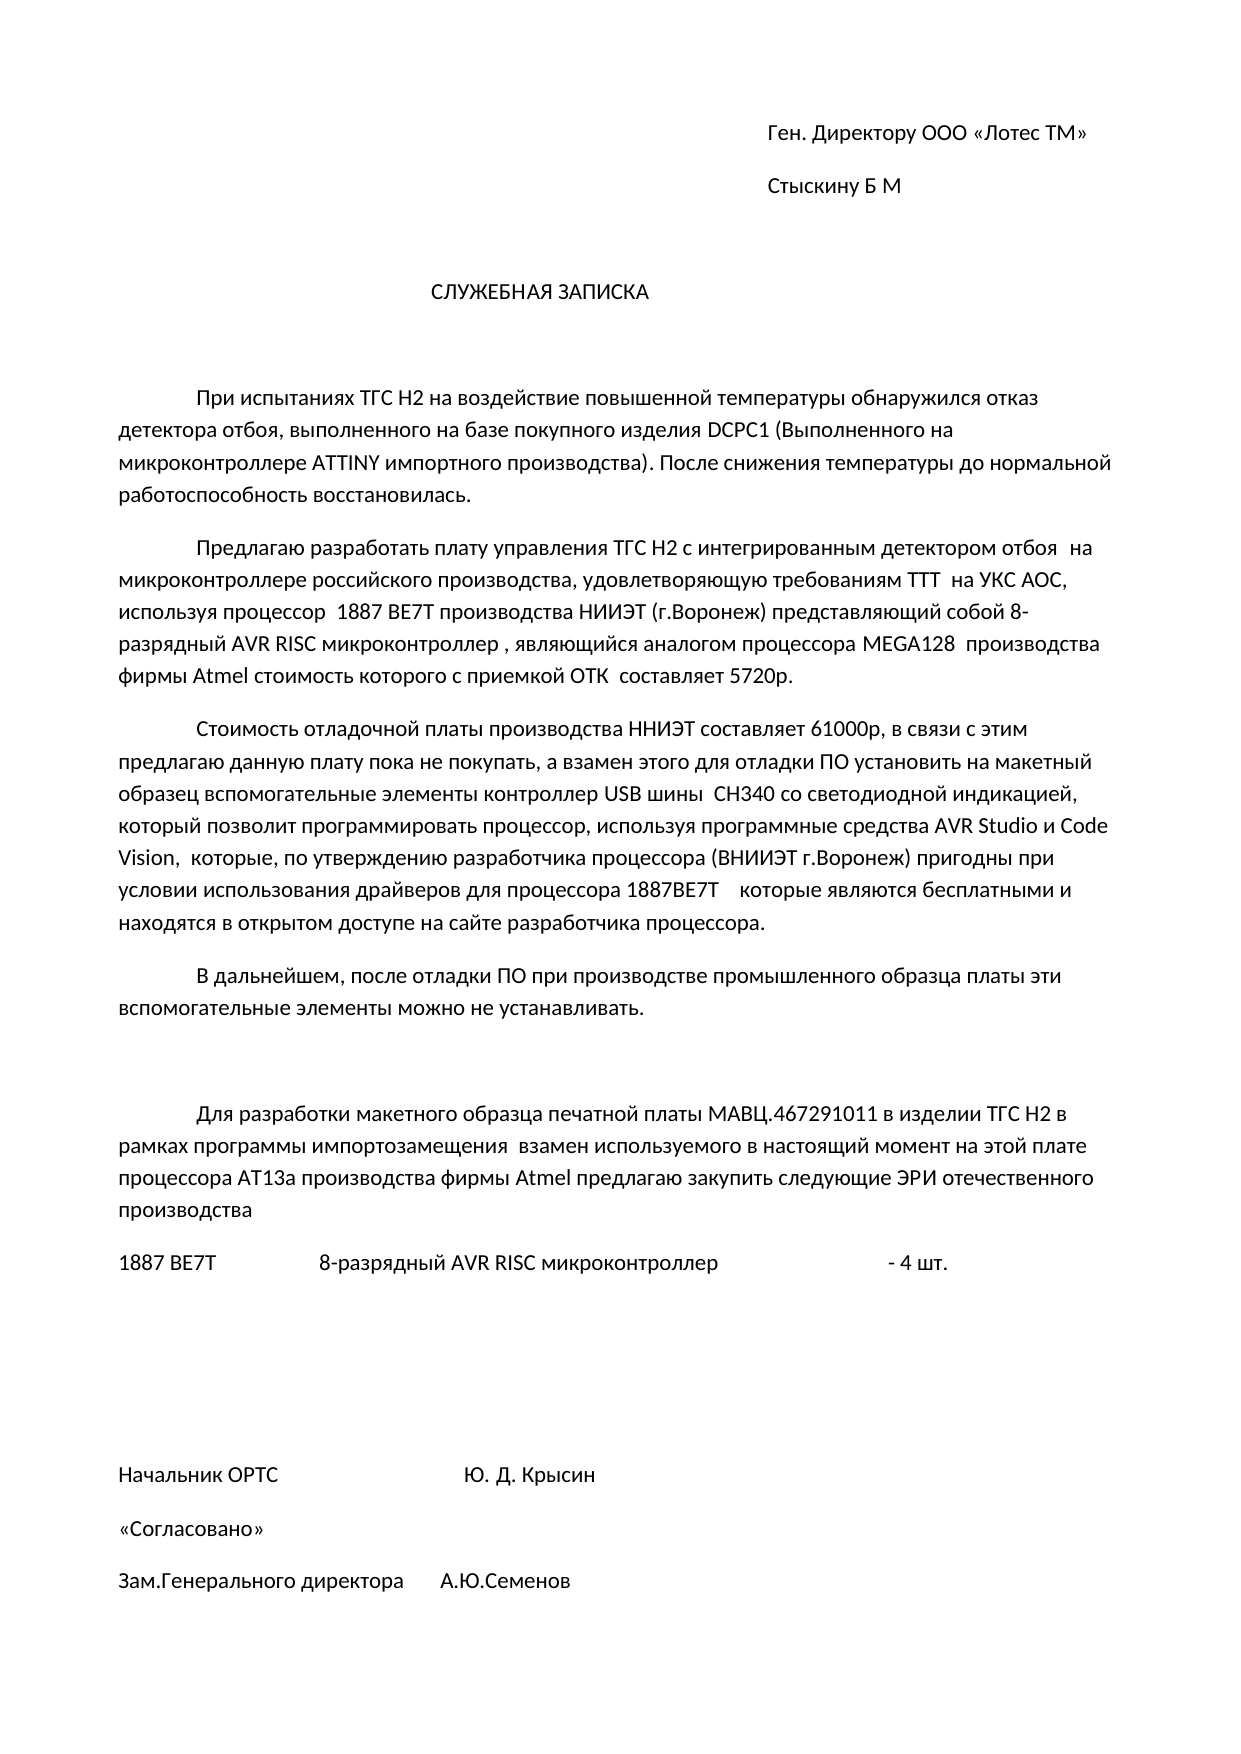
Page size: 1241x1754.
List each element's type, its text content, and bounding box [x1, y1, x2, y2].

text Стоимость отладочной платы производства ННИЭТ составляет 61000р, в связи с этим предлагаю данную плату пока не покупать, а взамен этого для отладки ПО установить на макетный образец вспомогательные элементы контроллер USB шины CH340 со светодиодной индикацией, который позволит программировать процессор, используя программные средства AVR Studio и Code Vision, которые, по утверждению разработчика процессора (ВНИИЭТ г.Воронеж) пригодны при условии использования драйверов для процессора 1887ВЕ7Т которые являются бесплатными и находятся в открытом доступе на сайте разработчика процессора. [118, 714, 1122, 936]
text «Согласовано» [118, 1514, 1122, 1542]
text При испытаниях ТГС Н2 на воздействие повышенной температуры обнаружился отказ детектора отбоя, выполненного на базе покупного изделия DCPC1 (Выполненного на микроконтроллере АТTINY импортного производства). После снижения температуры до нормальной работоспособность восстановилась. [118, 383, 1122, 508]
text Зам.Генерального директора А.Ю.Семенов [118, 1567, 1122, 1595]
text Стыскину Б М [118, 171, 1122, 199]
text Предлагаю разработать плату управления ТГС Н2 с интегрированным детектором отбоя на микроконтроллере российского производства, удовлетворяющую требованиям ТТТ на УКС АОС, используя процессор 1887 ВЕ7Т производства НИИЭТ (г.Воронеж) представляющий собой 8-разрядный AVR RISC микроконтроллер , являющийся аналогом процессора MEGA128 производства фирмы Atmel стоимость которого с приемкой ОТК составляет 5720р. [118, 533, 1122, 689]
text В дальнейшем, после отладки ПО при производстве промышленного образца платы эти вспомогательные элементы можно не устанавливать. [118, 961, 1122, 1021]
text Начальник ОРТС Ю. Д. Крысин [118, 1461, 1122, 1489]
text Для разработки макетного образца печатной платы МАВЦ.467291011 в изделии ТГС Н2 в рамках программы импортозамещения взамен используемого в настоящий момент на этой плате процессора AT13a производства фирмы Atmel предлагаю закупить следующие ЭРИ отечественного производства [118, 1099, 1122, 1223]
text Ген. Директору ООО «Лотес ТМ» [118, 118, 1122, 146]
text 1887 ВЕ7Т 8-разрядный AVR RISC микроконтроллер - 4 шт. [118, 1248, 1122, 1277]
text СЛУЖЕБНАЯ ЗАПИСКА [118, 277, 1122, 305]
